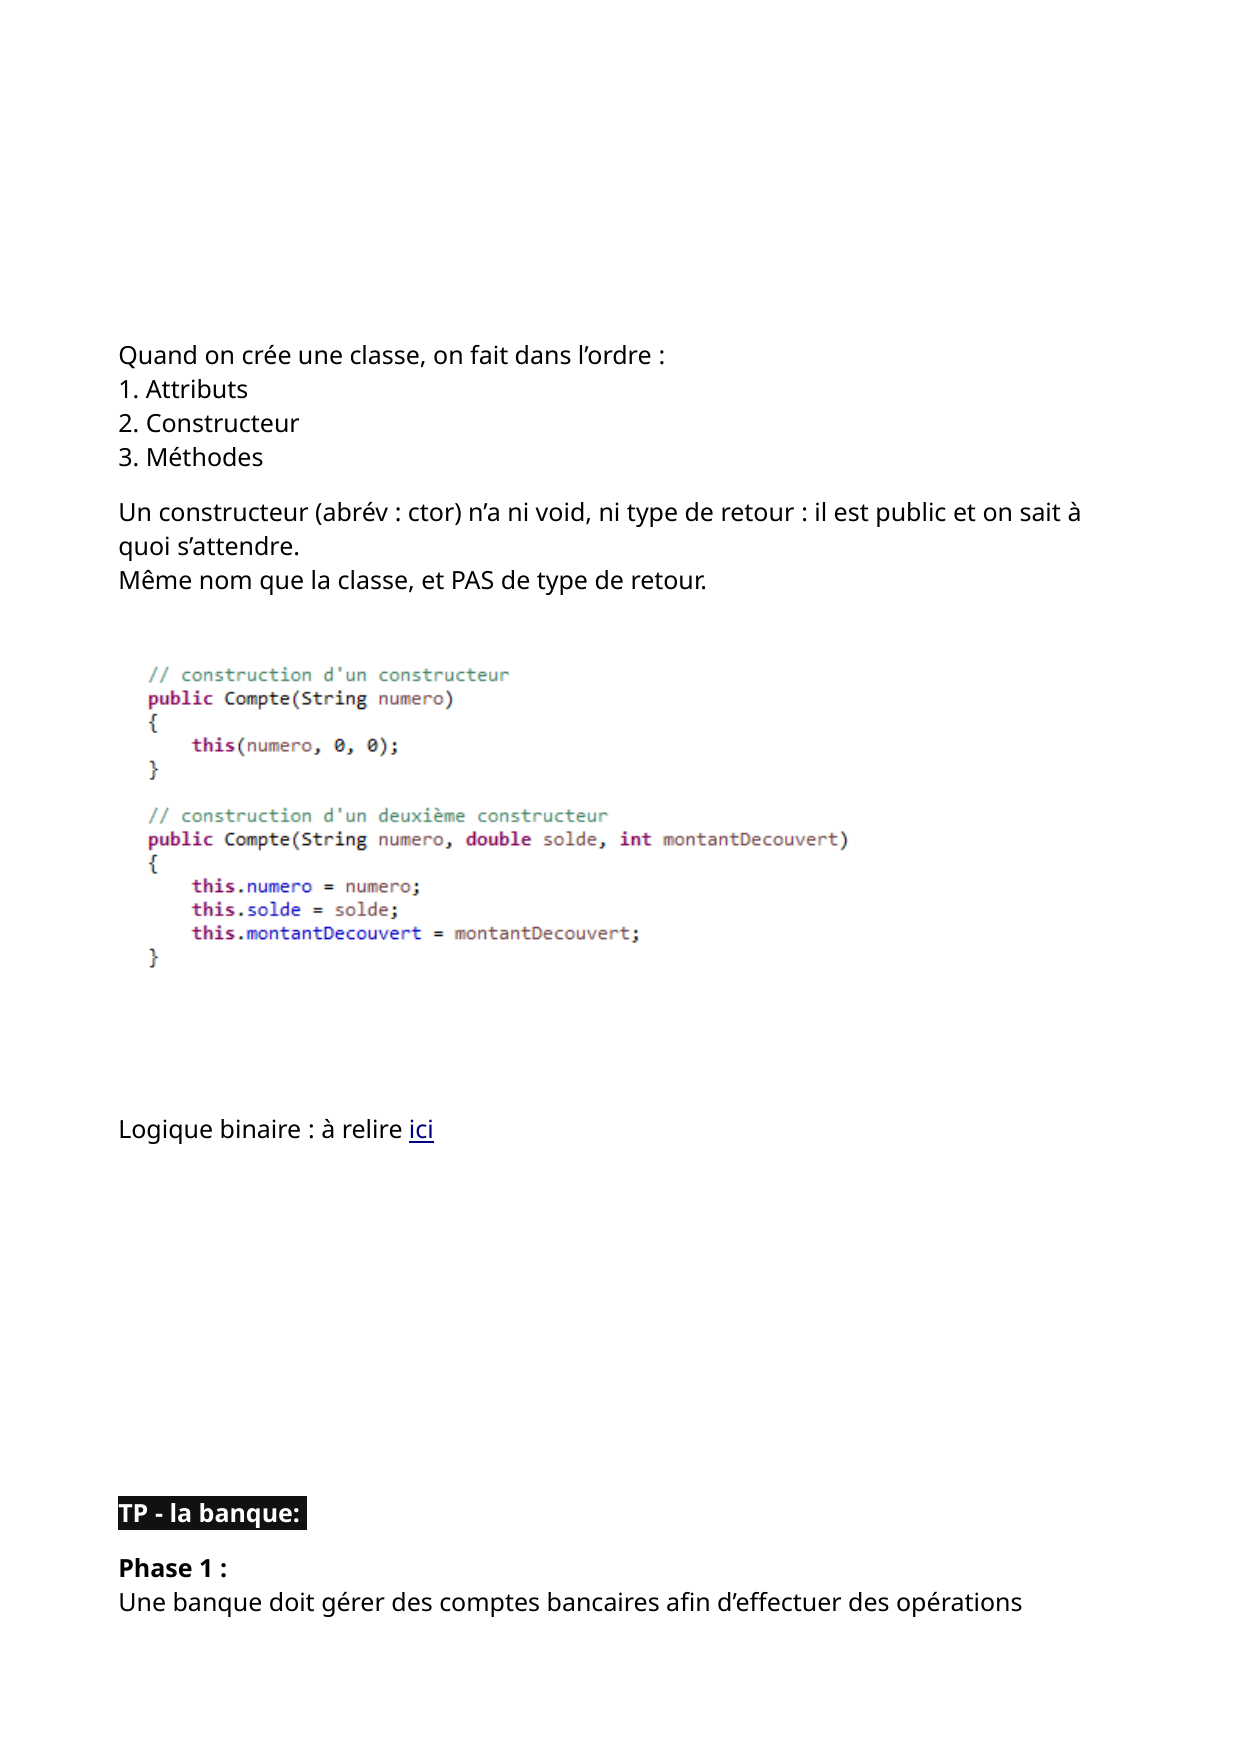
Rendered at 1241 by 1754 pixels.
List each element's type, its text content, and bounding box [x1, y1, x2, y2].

picture [134, 661, 853, 985]
text Un constructeur (abrév : ctor) n’a ni void, ni type de retour : il est public et on sait à quoi s’attendre. Même nom que la classe, et PAS de type de retour. [118, 495, 1122, 597]
text TP - la banque: [118, 1496, 1122, 1530]
text Logique binaire : à relire ici [118, 1112, 1122, 1146]
text Phase 1 : Une banque doit gérer des comptes bancaires afin d’effectuer des opérations [118, 1551, 1122, 1619]
text Quand on crée une classe, on fait dans l’ordre : 1. Attributs 2. Constructeur 3. Méthodes [118, 338, 1122, 474]
